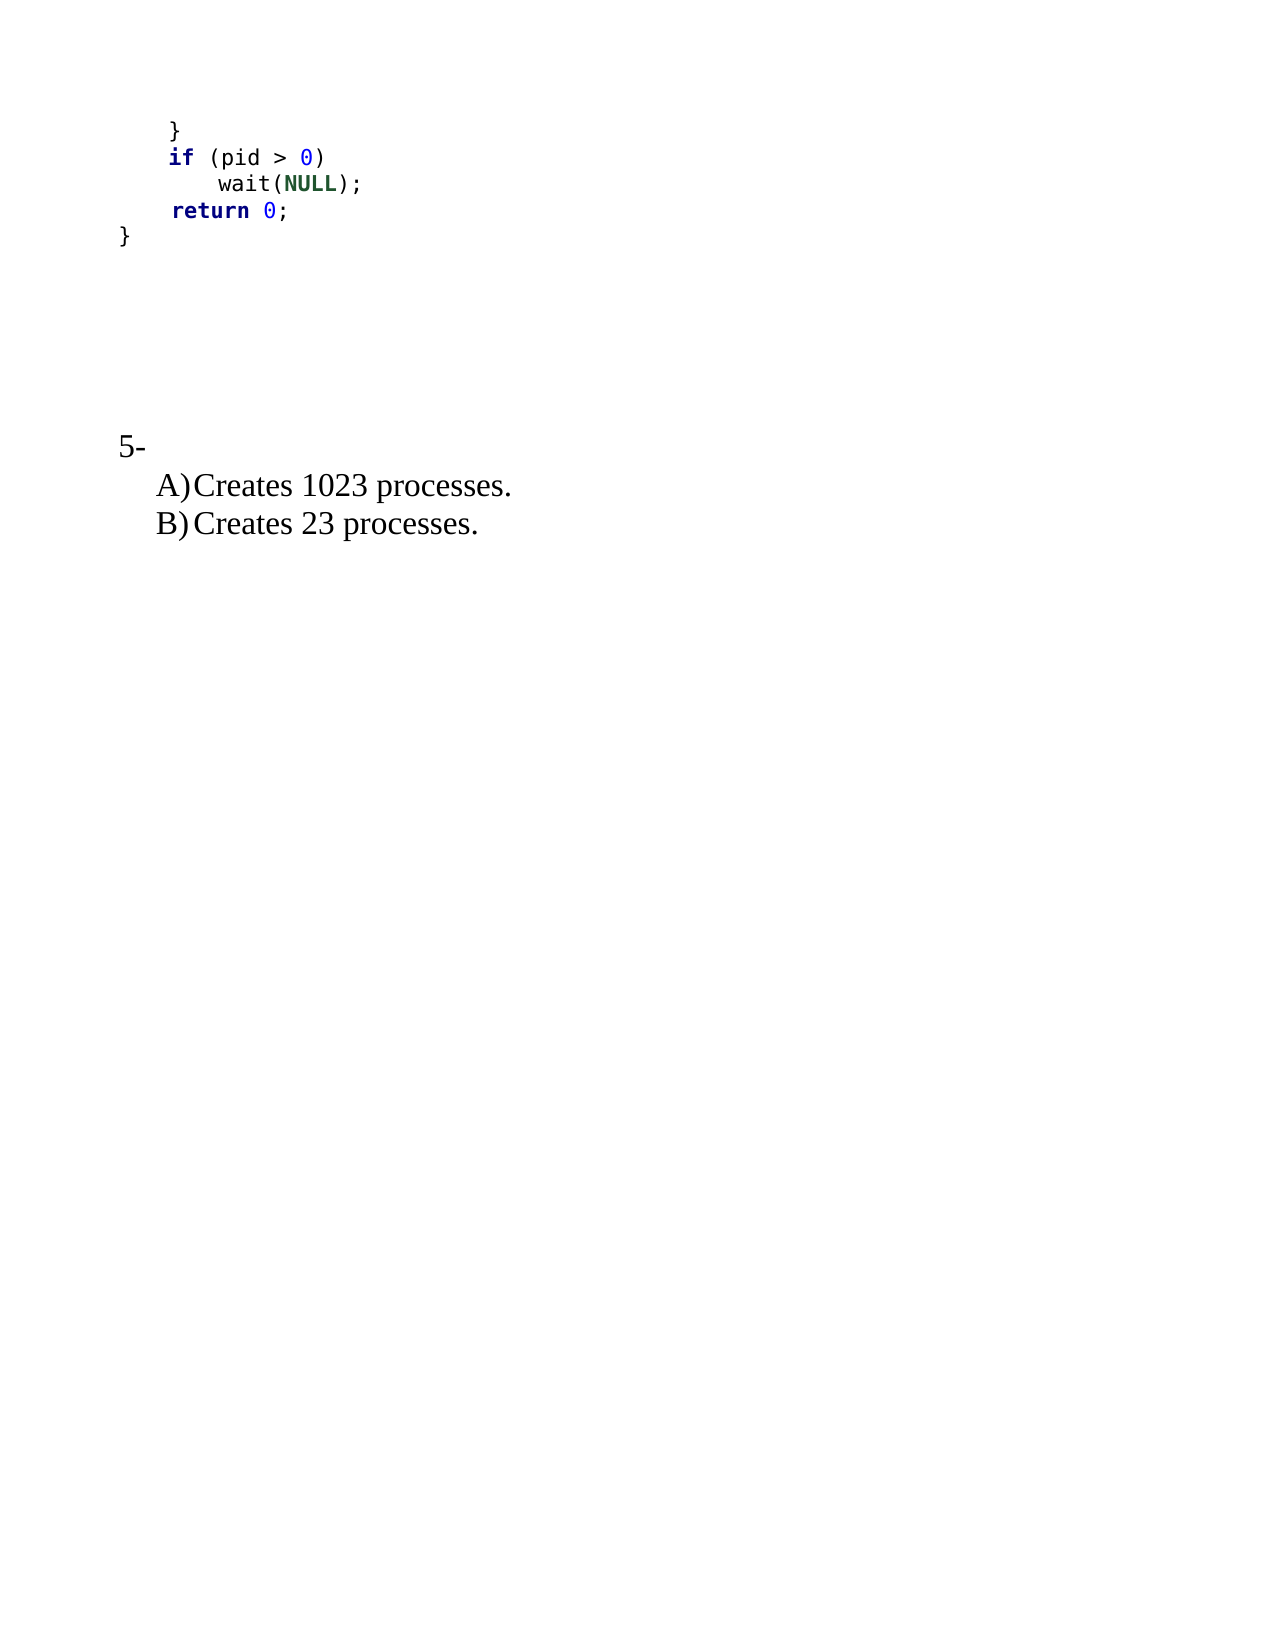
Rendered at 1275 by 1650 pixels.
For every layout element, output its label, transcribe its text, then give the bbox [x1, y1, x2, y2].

text } [118, 223, 1157, 249]
list Creates 1023 processes. [156, 465, 1157, 503]
text } [118, 118, 1157, 145]
text if (pid > 0) [118, 145, 1157, 171]
text return 0; [118, 198, 1157, 223]
text wait(NULL); [118, 171, 1157, 198]
list Creates 23 processes. [156, 503, 1157, 542]
text 5- [118, 427, 1157, 465]
